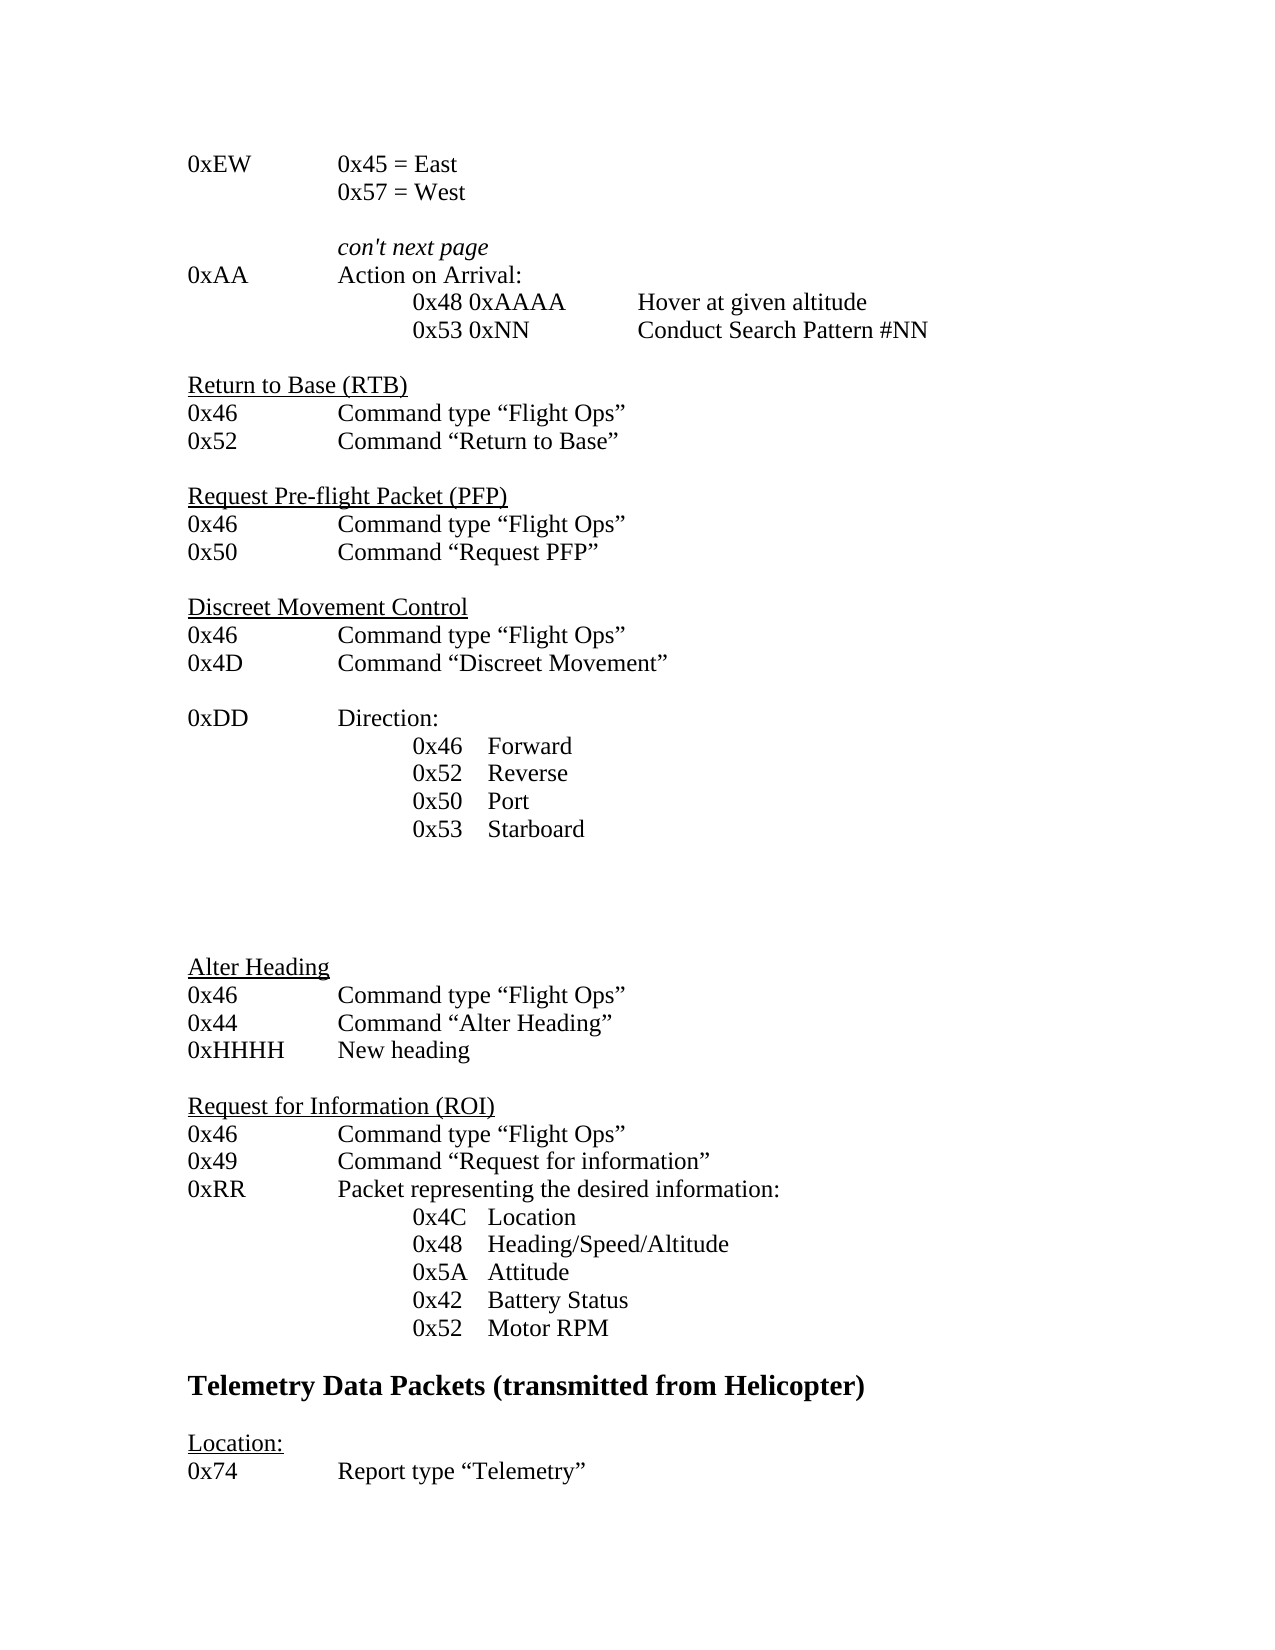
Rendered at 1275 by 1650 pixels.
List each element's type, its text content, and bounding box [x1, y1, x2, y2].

text Request Pre-flight Packet (PFP) [187, 482, 1087, 510]
text 0x52 Reverse [187, 759, 1087, 787]
text 0x50 Port [187, 787, 1087, 815]
text 0x49 Command “Request for information” [187, 1147, 1087, 1175]
text Location: [187, 1429, 1087, 1457]
text 0x46 Command type “Flight Ops” [187, 399, 1087, 427]
text Discreet Movement Control [187, 593, 1087, 621]
text 0x52 Motor RPM [187, 1314, 1087, 1341]
text 0x48 Heading/Speed/Altitude [187, 1231, 1087, 1258]
text Request for Information (ROI) [187, 1092, 1087, 1120]
text 0x44 Command “Alter Heading” [187, 1009, 1087, 1037]
text 0xRR Packet representing the desired information: [187, 1175, 1087, 1203]
text 0xAA Action on Arrival: [187, 261, 1087, 288]
text Alter Heading [187, 953, 1087, 981]
text 0x5A Attitude [187, 1258, 1087, 1286]
text 0x4D Command “Discreet Movement” [187, 649, 1087, 676]
text 0x46 Command type “Flight Ops” [187, 621, 1087, 649]
text 0x46 Command type “Flight Ops” [187, 510, 1087, 538]
text Return to Base (RTB) [187, 372, 1087, 399]
text con't next page [187, 233, 1087, 261]
text 0x48 0xAAAA Hover at given altitude [187, 288, 1087, 316]
text 0x52 Command “Return to Base” [187, 427, 1087, 455]
text 0xHHHH New heading [187, 1037, 1087, 1064]
text 0x46 Command type “Flight Ops” [187, 981, 1087, 1009]
text 0x46 Command type “Flight Ops” [187, 1120, 1087, 1147]
text 0x46 Forward [187, 732, 1087, 759]
text 0x42 Battery Status [187, 1286, 1087, 1314]
text 0xEW 0x45 = East [187, 150, 1087, 178]
text 0x74 Report type “Telemetry” [187, 1457, 1087, 1484]
text 0x4C Location [187, 1203, 1087, 1231]
text 0x50 Command “Request PFP” [187, 538, 1087, 566]
text 0x53 0xNN Conduct Search Pattern #NN [187, 316, 1087, 344]
text 0xDD Direction: [187, 704, 1087, 732]
text 0x53 Starboard [187, 815, 1087, 843]
text 0x57 = West [187, 178, 1087, 205]
text Telemetry Data Packets (transmitted from Helicopter) [187, 1369, 1087, 1401]
